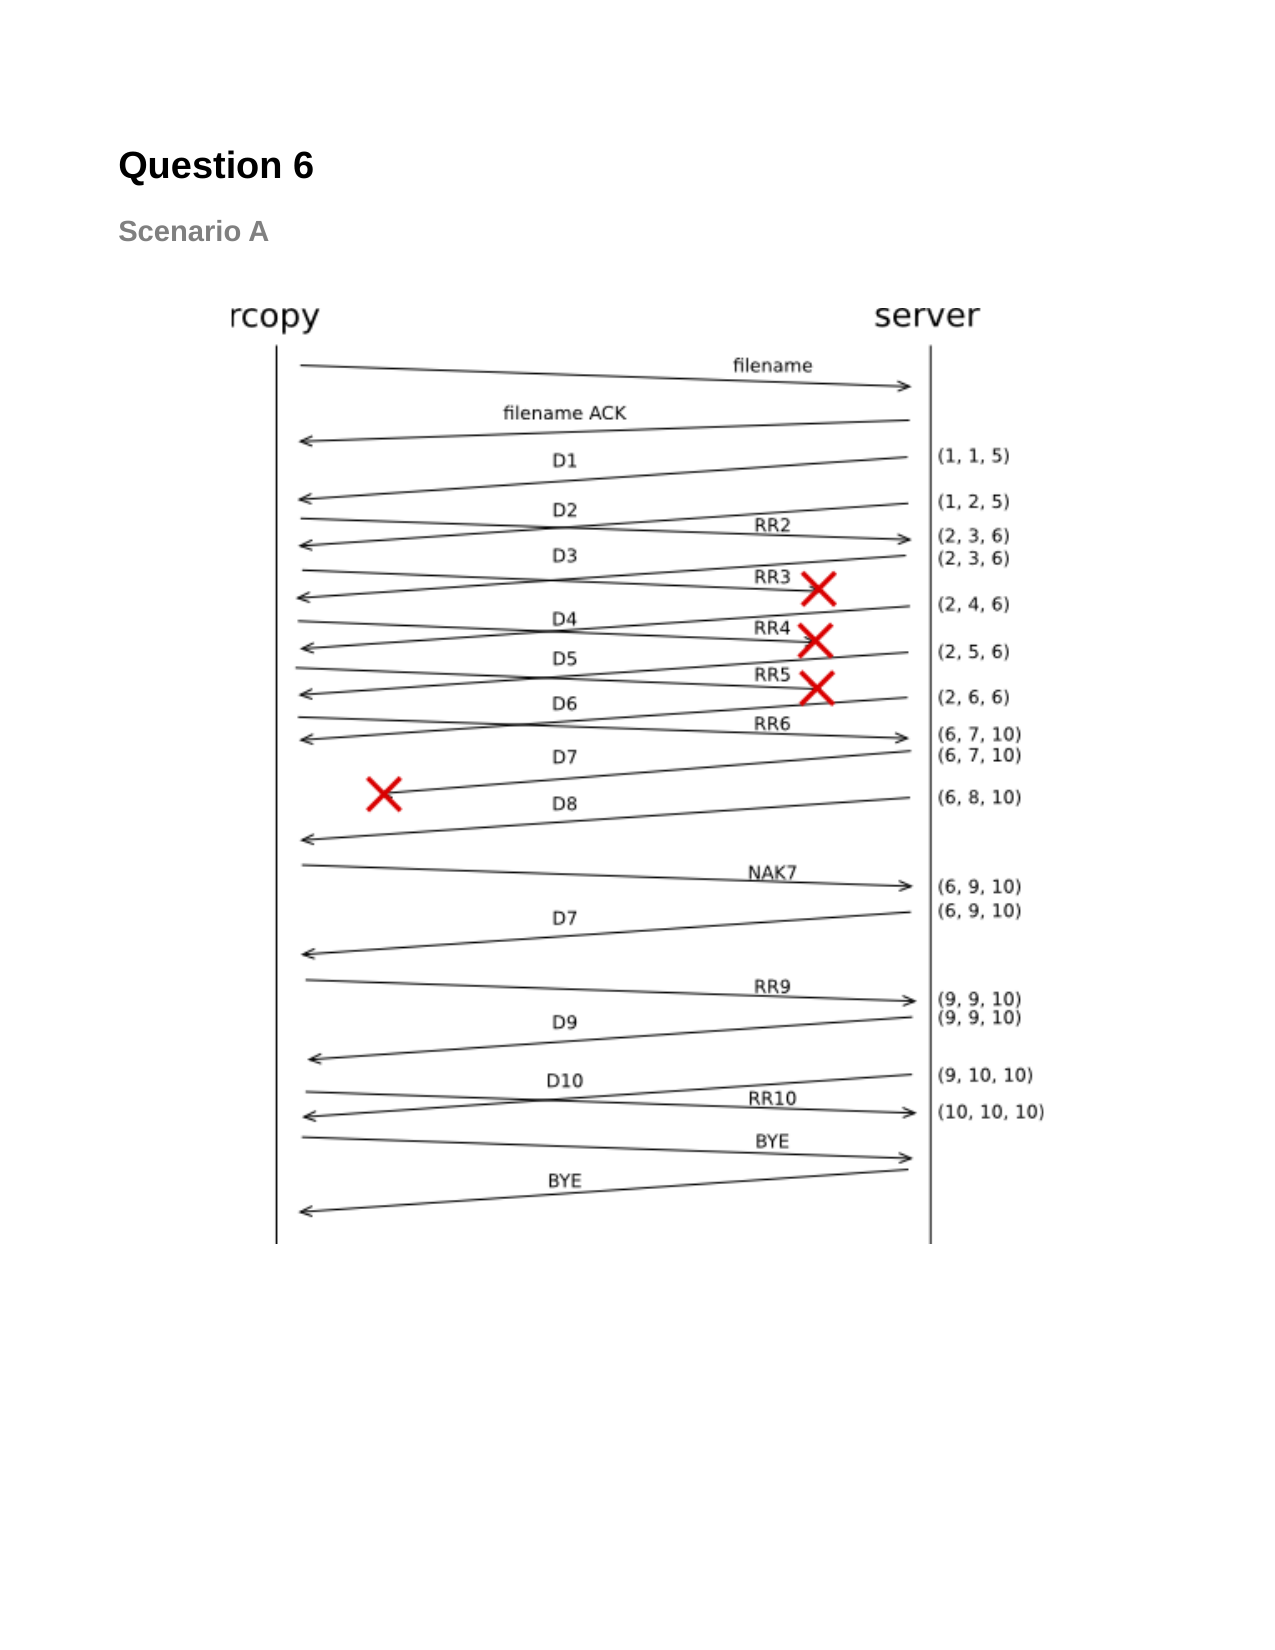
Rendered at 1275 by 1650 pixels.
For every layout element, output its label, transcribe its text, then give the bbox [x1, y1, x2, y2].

subtitle Question 6 [118, 143, 1157, 187]
subtitle Scenario A [118, 214, 1157, 247]
picture [231, 308, 1044, 1244]
